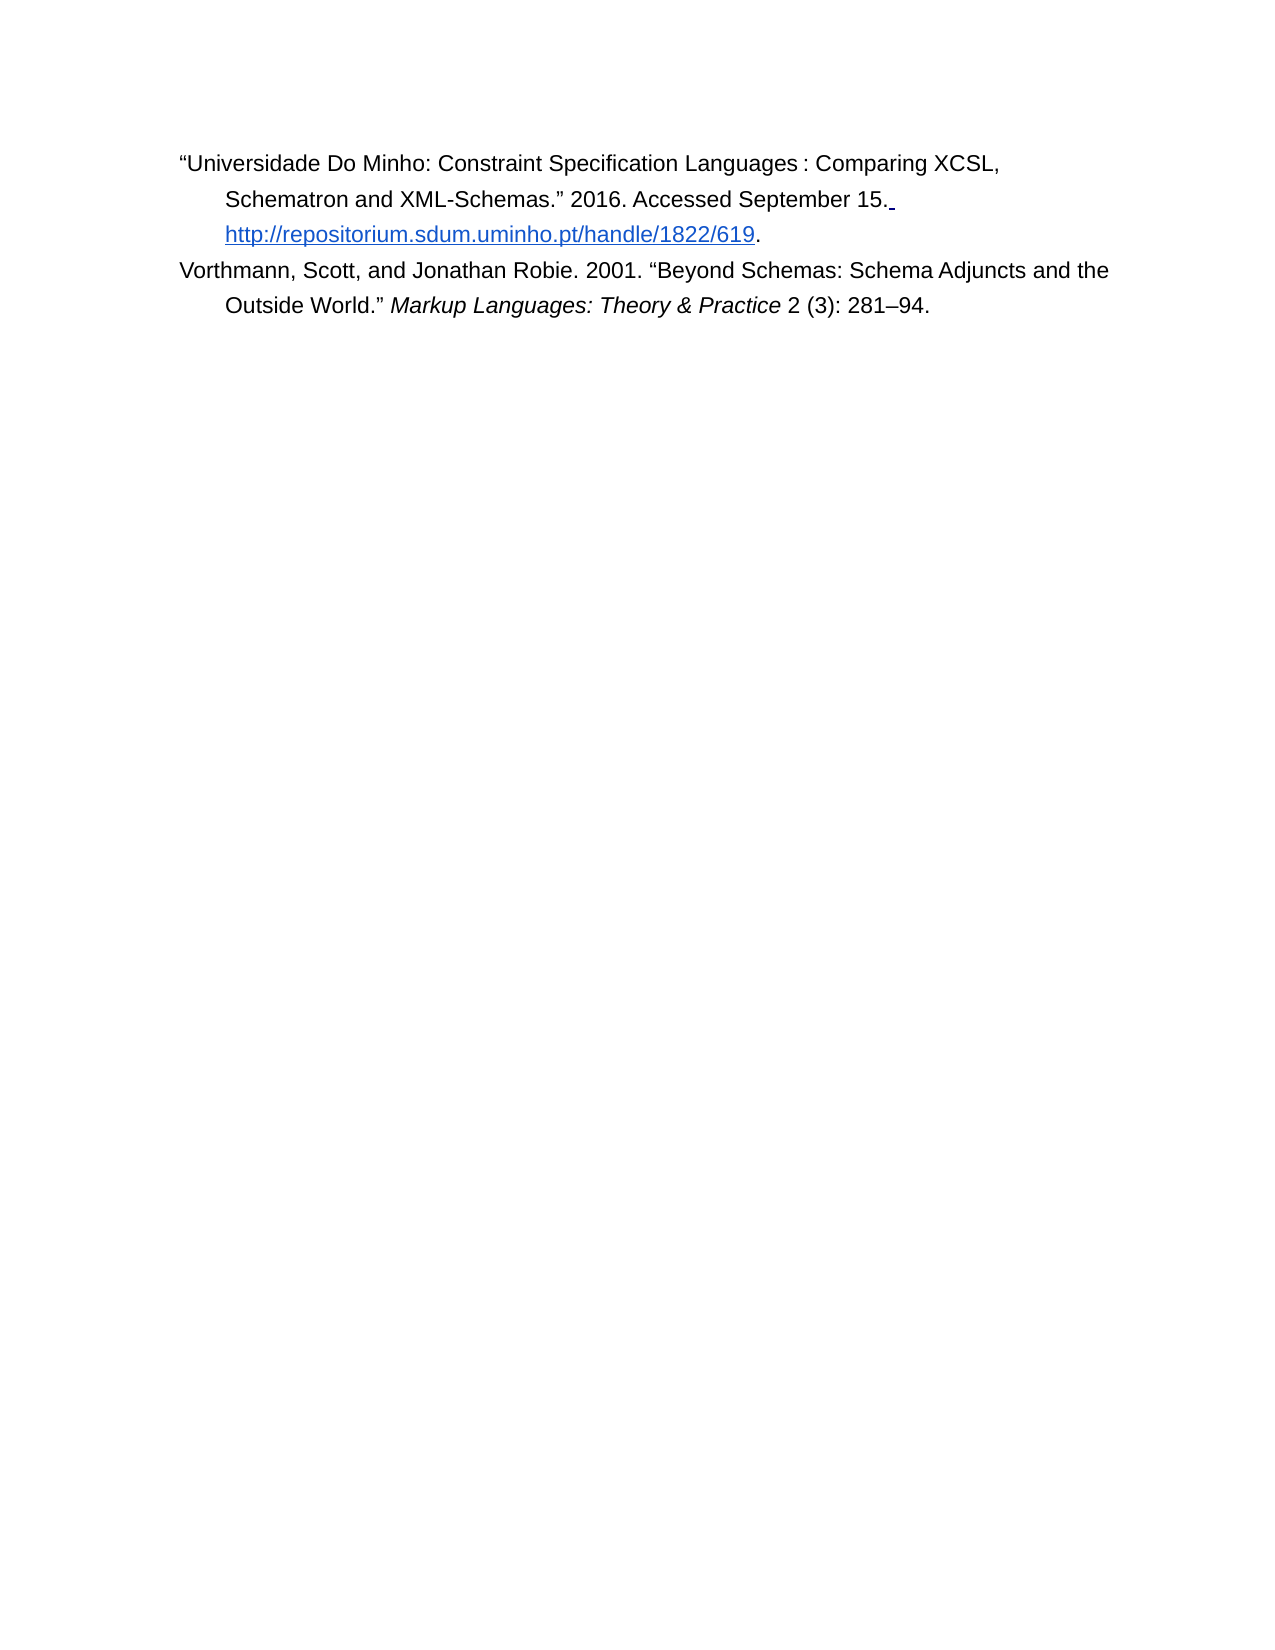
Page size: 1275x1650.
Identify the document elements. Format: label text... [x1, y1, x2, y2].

text Vorthmann, Scott, and Jonathan Robie. 2001. “Beyond Schemas: Schema Adjuncts and the Outside World.” Markup Languages: Theory & Practice 2 (3): 281–94. [179, 257, 1125, 318]
text “Universidade Do Minho: Constraint Specification Languages : Comparing XCSL, Schematron and XML-Schemas.” 2016. Accessed September 15. http://repositorium.sdum.uminho.pt/handle/1822/619. [179, 150, 1125, 247]
